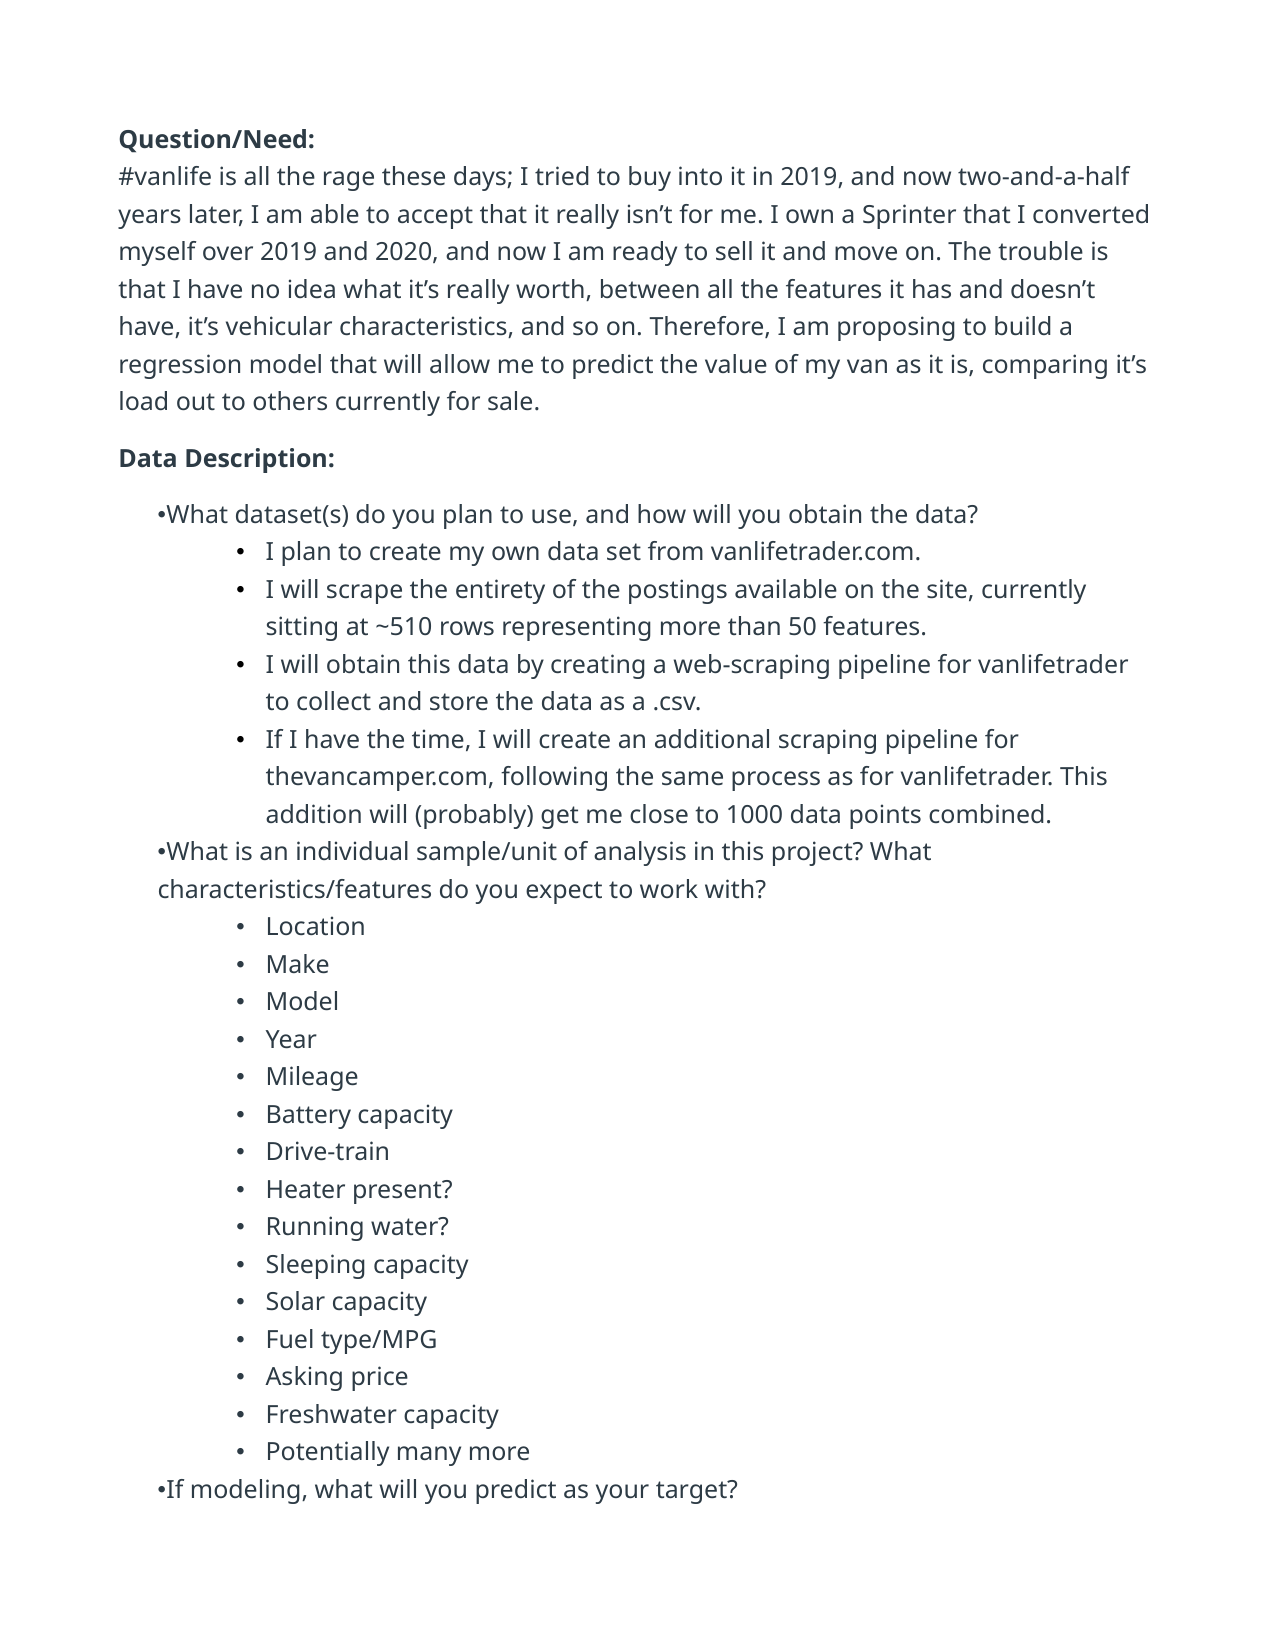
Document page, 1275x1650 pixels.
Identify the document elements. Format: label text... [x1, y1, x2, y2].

list Location [236, 906, 1157, 943]
list I plan to create my own data set from vanlifetrader.com. [236, 531, 1157, 568]
list I will scrape the entirety of the postings available on the site, currently sitting at ~510 rows representing more than 50 features. [236, 568, 1157, 643]
list If I have the time, I will create an additional scraping pipeline for thevancamper.com, following the same process as for vanlifetrader. This addition will (probably) get me close to 1000 data points combined. [236, 718, 1157, 831]
list Solar capacity [236, 1281, 1157, 1318]
list I will obtain this data by creating a web-scraping pipeline for vanlifetrader to collect and store the data as a .csv. [236, 643, 1157, 718]
list Model [236, 981, 1157, 1018]
list Make [236, 943, 1157, 981]
list Freshwater capacity [236, 1393, 1157, 1431]
list Heater present? [236, 1168, 1157, 1206]
list What dataset(s) do you plan to use, and how will you obtain the data? [118, 493, 1157, 531]
list Running water? [236, 1206, 1157, 1243]
list If modeling, what will you predict as your target? [118, 1468, 1157, 1506]
list Fuel type/MPG [236, 1318, 1157, 1356]
text #vanlife is all the rage these days; I tried to buy into it in 2019, and now two-and-a-half years later, I am able to accept that it really isn’t for me. I own a Sprinter that I converted myself over 2019 and 2020, and now I am ready to sell it and move on. The trouble is that I have no idea what it’s really worth, between all the features it has and doesn’t have, it’s vehicular characteristics, and so on. Therefore, I am proposing to build a regression model that will allow me to predict the value of my van as it is, comparing it’s load out to others currently for sale. [118, 156, 1157, 418]
list Mileage [236, 1056, 1157, 1093]
list Sleeping capacity [236, 1243, 1157, 1281]
text Question/Need: [118, 118, 1157, 156]
list Asking price [236, 1356, 1157, 1393]
list Potentially many more [236, 1431, 1157, 1468]
text Data Description: [118, 437, 1157, 474]
list Drive-train [236, 1131, 1157, 1168]
list Year [236, 1018, 1157, 1056]
list What is an individual sample/unit of analysis in this project? What characteristics/features do you expect to work with? [118, 831, 1157, 906]
list Battery capacity [236, 1093, 1157, 1131]
